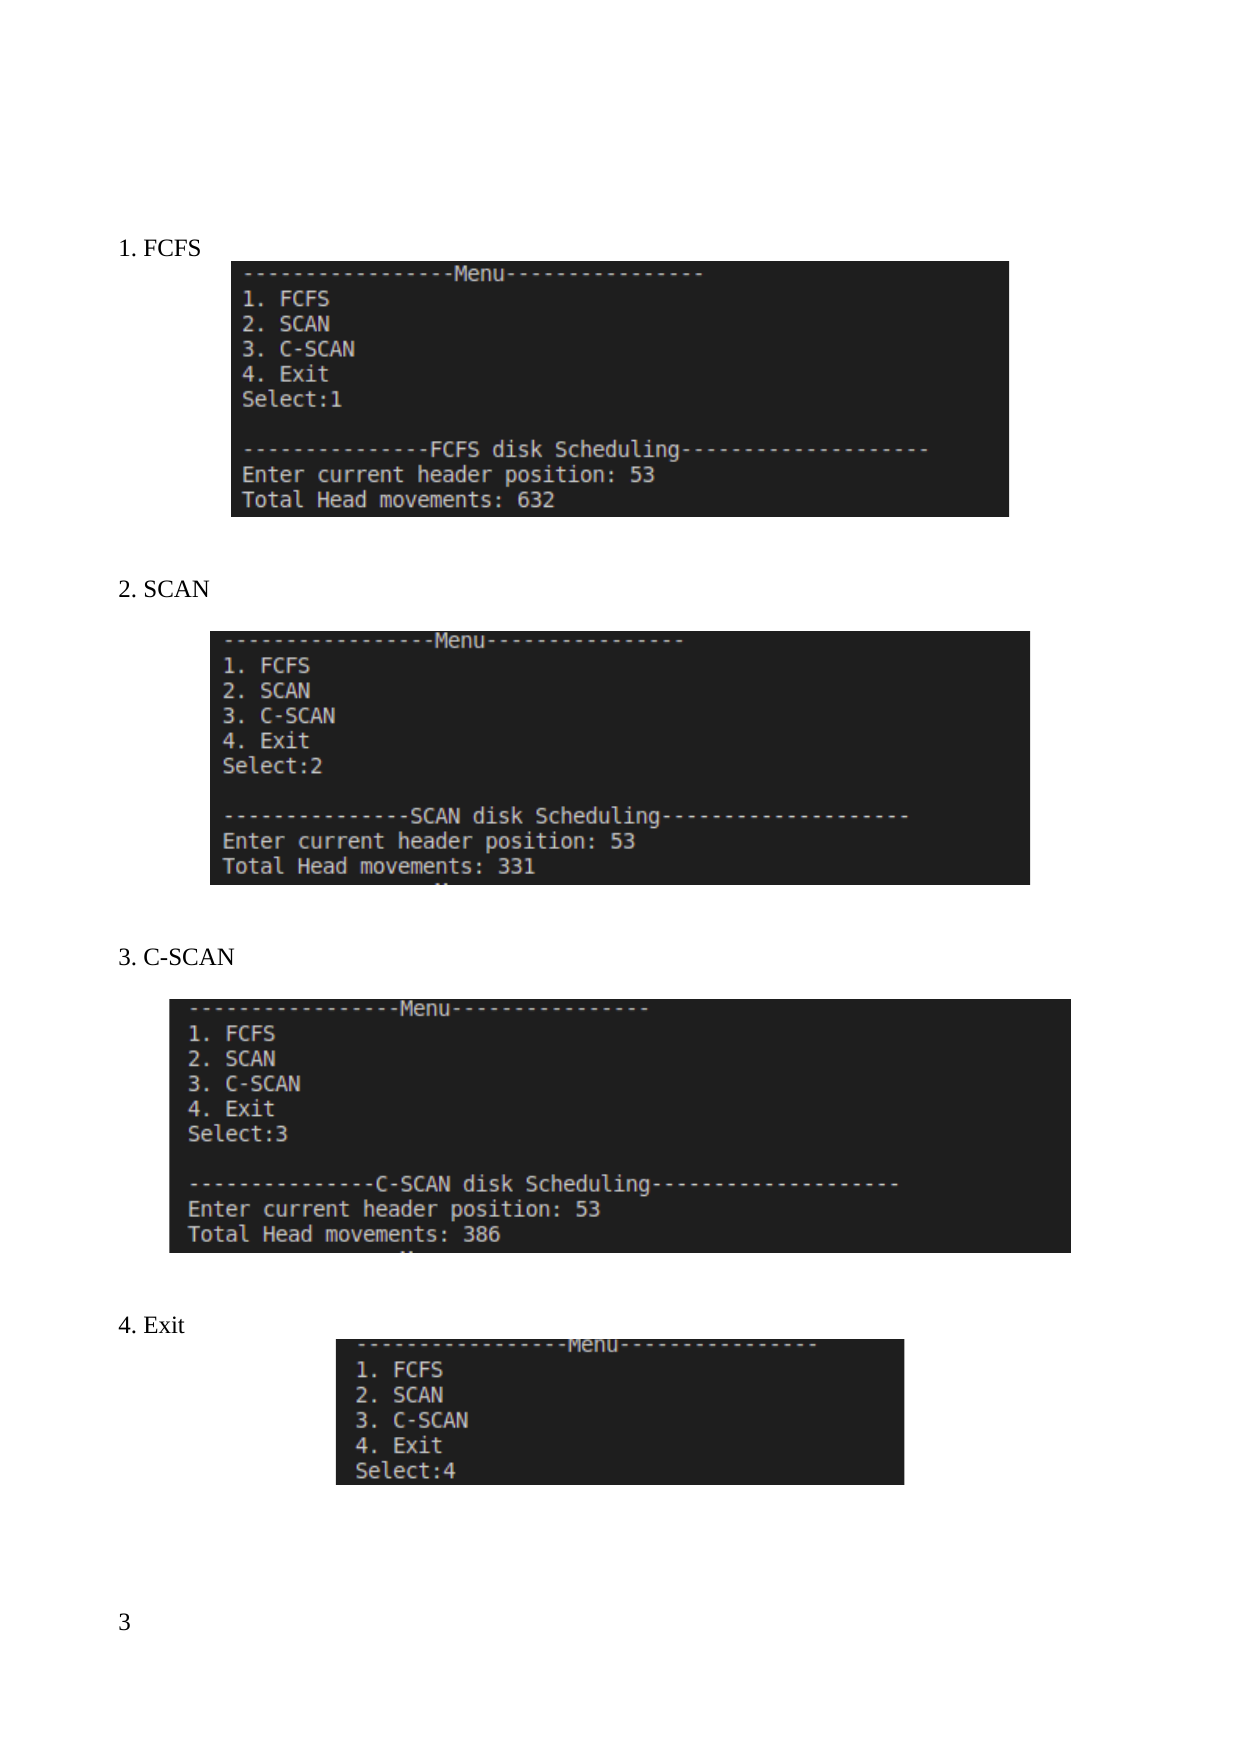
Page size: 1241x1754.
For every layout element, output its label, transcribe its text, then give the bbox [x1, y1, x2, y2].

picture [210, 631, 1031, 885]
text 4. Exit [118, 1310, 1122, 1339]
text 1. FCFS [118, 233, 1122, 262]
text 3. C-SCAN [118, 942, 1122, 971]
text 2. SCAN [118, 574, 1122, 603]
picture [335, 1339, 905, 1485]
picture [231, 261, 1010, 517]
picture [169, 999, 1071, 1253]
